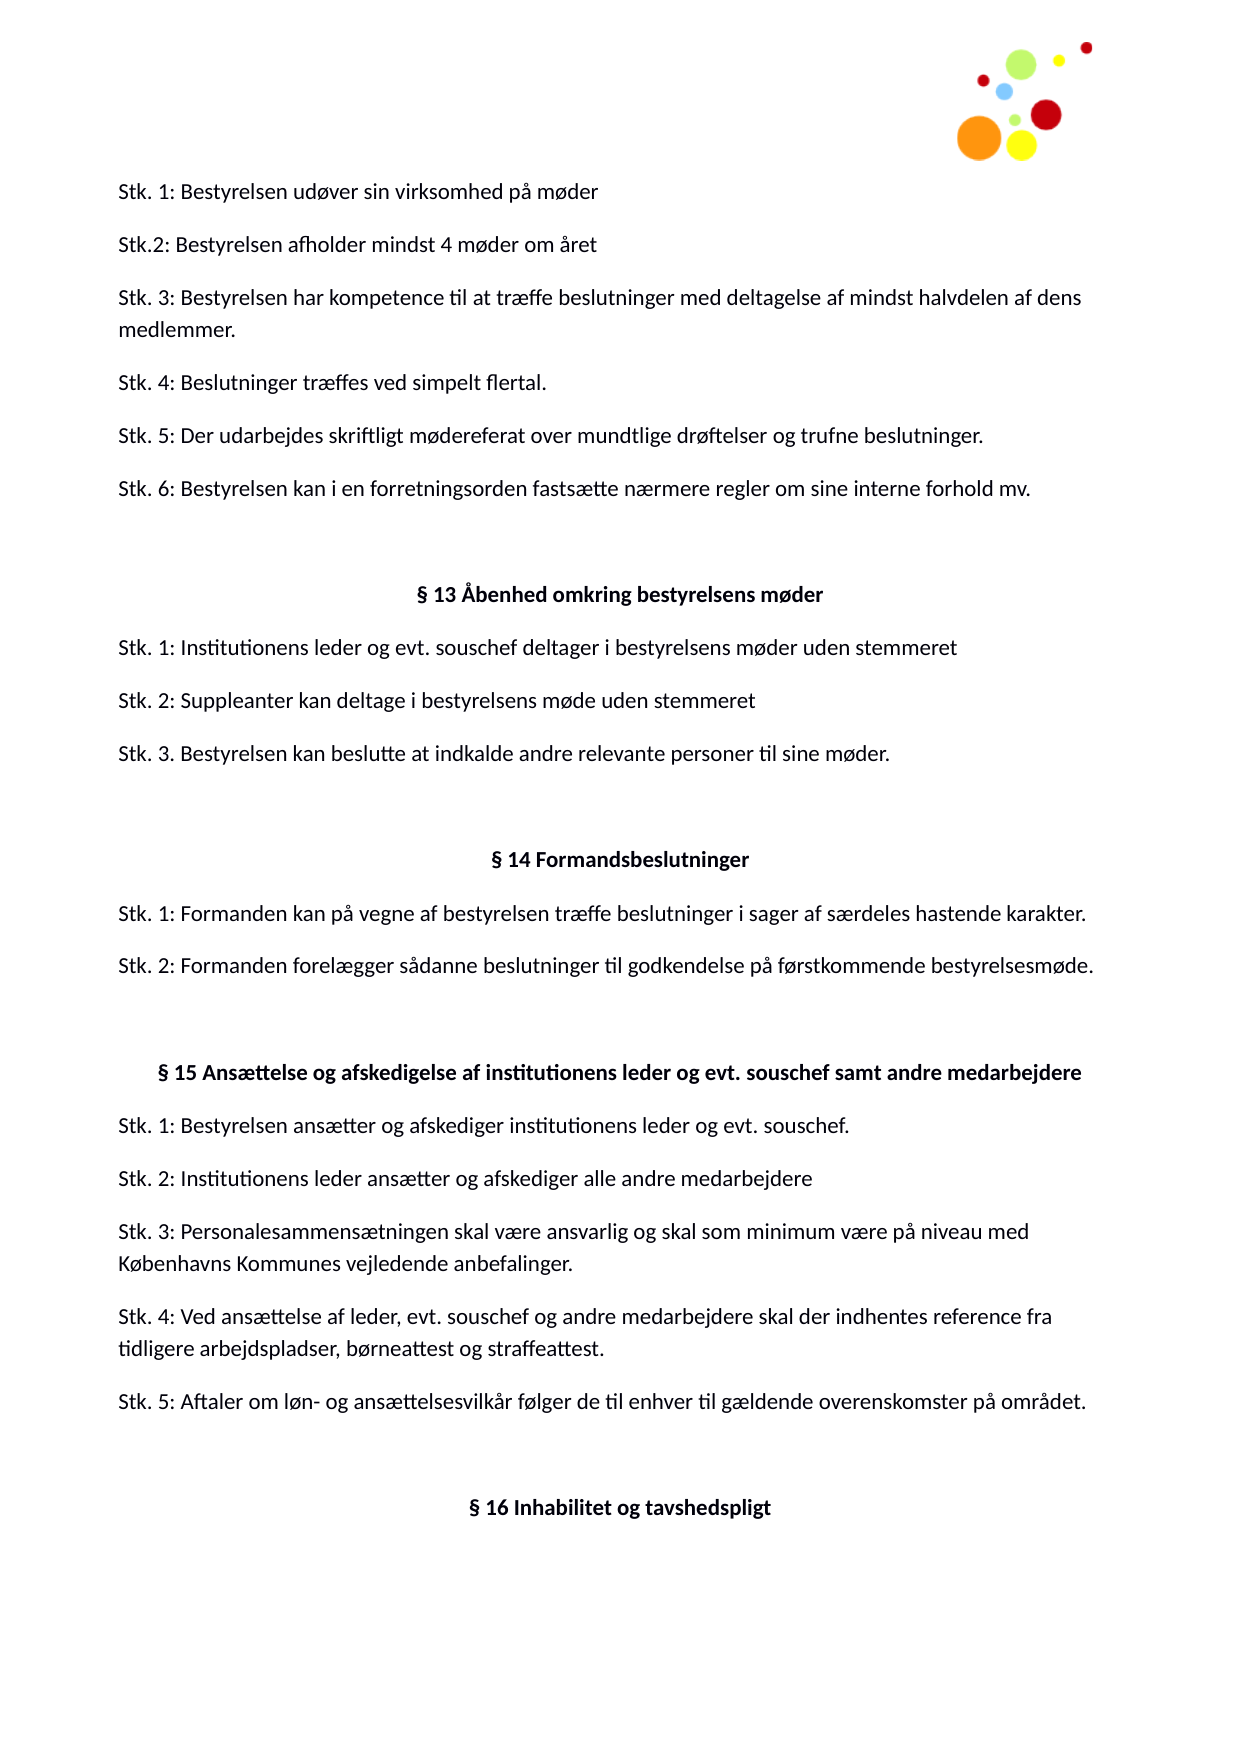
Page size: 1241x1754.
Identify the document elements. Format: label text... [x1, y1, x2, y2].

text Stk. 1: Bestyrelsen ansætter og afskediger institutionens leder og evt. souschef. [118, 1111, 1122, 1139]
text Stk. 1: Formanden kan på vegne af bestyrelsen træffe beslutninger i sager af særdeles hastende karakter. [118, 899, 1122, 927]
text § 13 Åbenhed omkring bestyrelsens møder [118, 581, 1122, 608]
text Stk. 2: Suppleanter kan deltage i bestyrelsens møde uden stemmeret [118, 687, 1122, 714]
text § 16 Inhabilitet og tavshedspligt [118, 1493, 1122, 1521]
text Stk.2: Bestyrelsen afholder mindst 4 møder om året [118, 230, 1122, 258]
text Stk. 3: Personalesammensætningen skal være ansvarlig og skal som minimum være på niveau med Københavns Kommunes vejledende anbefalinger. [118, 1217, 1122, 1277]
text § 15 Ansættelse og afskedigelse af institutionens leder og evt. souschef samt andre medarbejdere [118, 1058, 1122, 1086]
text Stk. 5: Der udarbejdes skriftligt mødereferat over mundtlige drøftelser og trufne beslutninger. [118, 421, 1122, 449]
picture [957, 42, 1093, 161]
text Stk. 3: Bestyrelsen har kompetence til at træffe beslutninger med deltagelse af mindst halvdelen af dens medlemmer. [118, 283, 1122, 343]
text Stk. 2: Formanden forelægger sådanne beslutninger til godkendelse på førstkommende bestyrelsesmøde. [118, 952, 1122, 980]
text § 14 Formandsbeslutninger [118, 846, 1122, 874]
text Stk. 6: Bestyrelsen kan i en forretningsorden fastsætte nærmere regler om sine interne forhold mv. [118, 474, 1122, 502]
text Stk. 4: Ved ansættelse af leder, evt. souschef og andre medarbejdere skal der indhentes reference fra tidligere arbejdspladser, børneattest og straffeattest. [118, 1302, 1122, 1362]
text Stk. 4: Beslutninger træffes ved simpelt flertal. [118, 368, 1122, 396]
text Stk. 1: Bestyrelsen udøver sin virksomhed på møder [118, 177, 1122, 205]
text Stk. 1: Institutionens leder og evt. souschef deltager i bestyrelsens møder uden stemmeret [118, 633, 1122, 662]
text Stk. 3. Bestyrelsen kan beslutte at indkalde andre relevante personer til sine møder. [118, 739, 1122, 768]
text Stk. 2: Institutionens leder ansætter og afskediger alle andre medarbejdere [118, 1164, 1122, 1192]
text Stk. 5: Aftaler om løn- og ansættelsesvilkår følger de til enhver til gældende overenskomster på området. [118, 1387, 1122, 1415]
